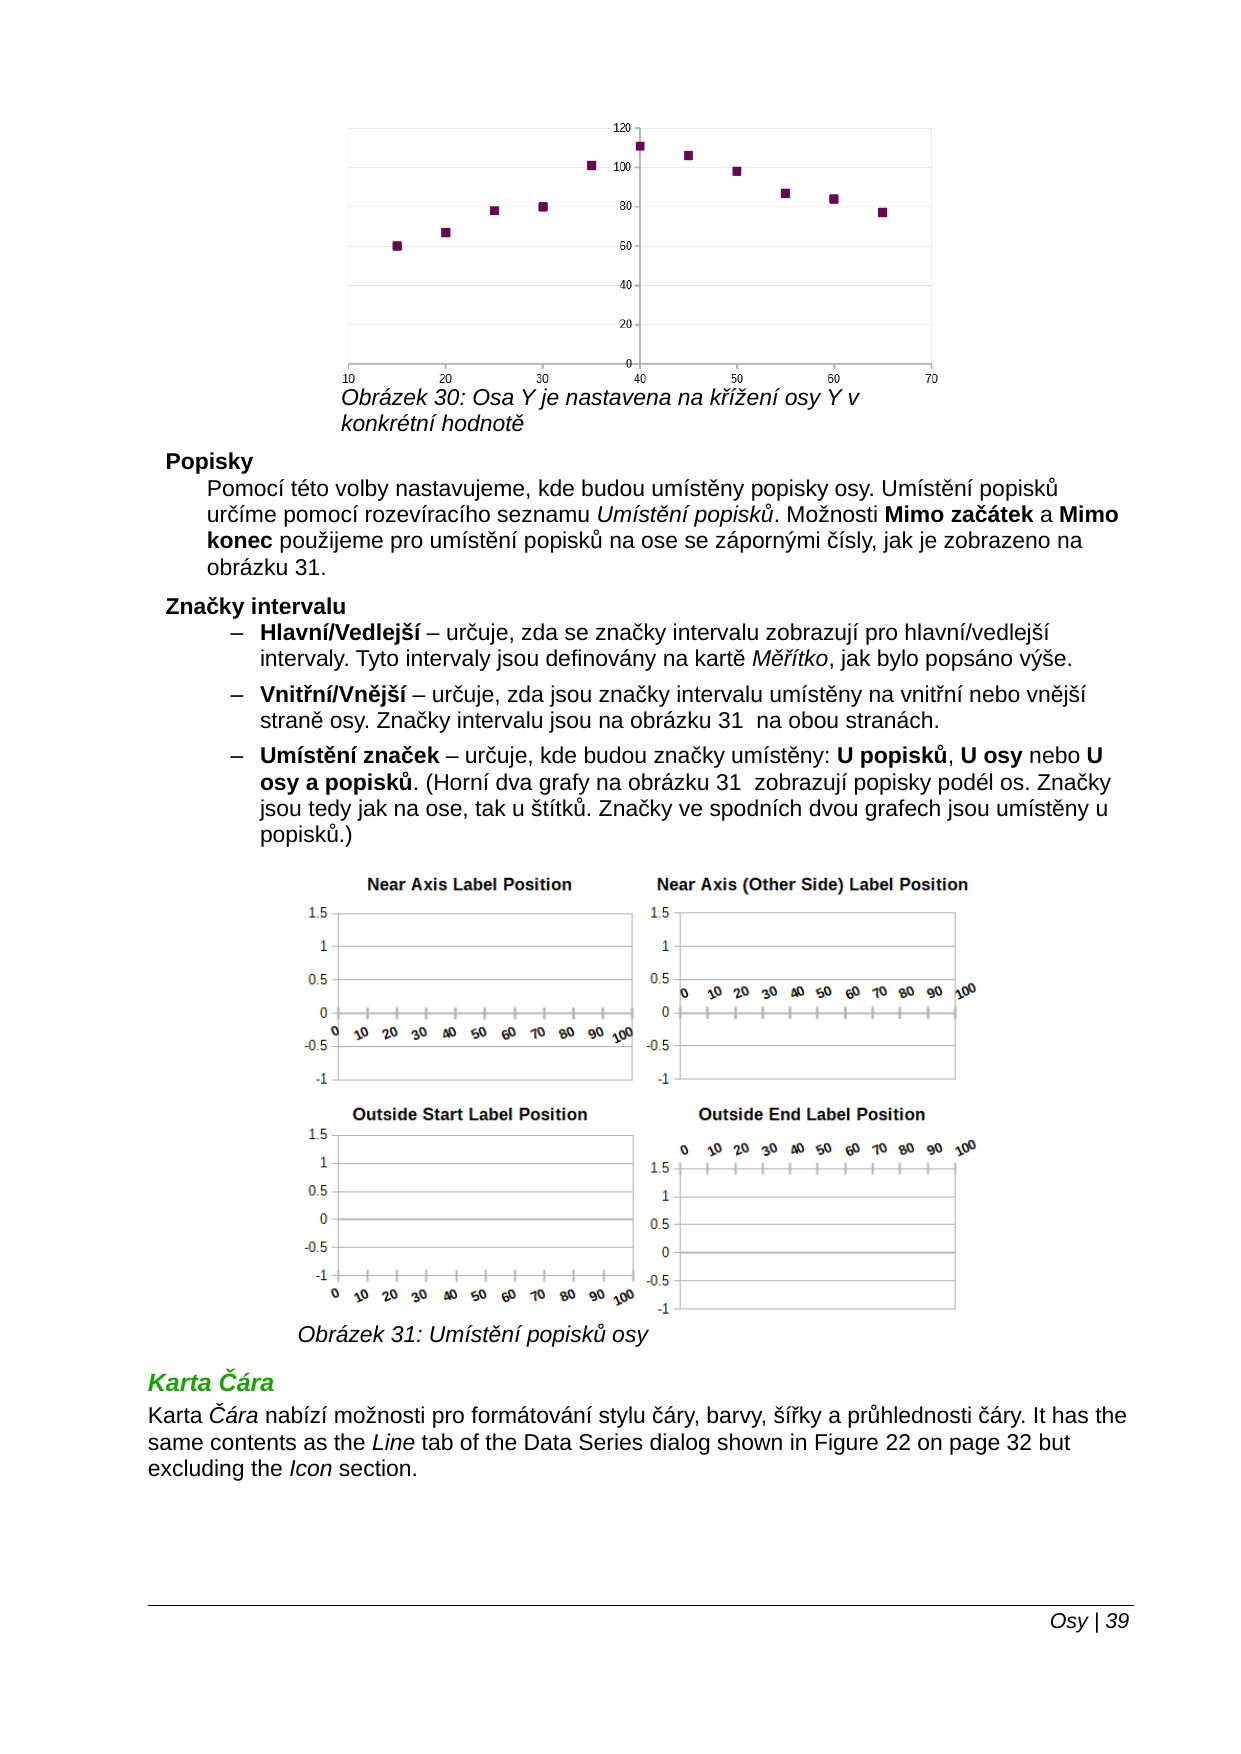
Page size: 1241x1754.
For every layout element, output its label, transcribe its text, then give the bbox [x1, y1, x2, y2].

subtitle Karta Čára [148, 1368, 1134, 1396]
picture [297, 859, 985, 1321]
text Obrázek 30: Osa Y je nastavena na křížení osy Y v konkrétní hodnotě [341, 384, 941, 436]
text Popisky [165, 448, 1134, 475]
list Hlavní/Vedlejší – určuje, zda se značky intervalu zobrazují pro hlavní/vedlejší intervaly. Tyto intervaly jsou definovány na kartě Měřítko, jak bylo popsáno výše. [230, 619, 1134, 672]
text Značky intervalu [165, 593, 1134, 619]
picture [340, 118, 941, 384]
list Vnitřní/Vnější – určuje, zda jsou značky intervalu umístěny na vnitřní nebo vnější straně osy. Značky intervalu jsou na obrázku 31 na obou stranách. [230, 681, 1134, 733]
text Obrázek 31: Umístění popisků osy [297, 1321, 984, 1347]
list Umístění značek – určuje, kde budou značky umístěny: U popisků, U osy nebo U osy a popisků. (Horní dva grafy na obrázku 31 zobrazují popisky podél os. Značky jsou tedy jak na ose, tak u štítků. Značky ve spodních dvou grafech jsou umístěny u popisků.) [230, 742, 1134, 847]
text Pomocí této volby nastavujeme, kde budou umístěny popisky osy. Umístění popisků určíme pomocí rozevíracího seznamu Umístění popisků. Možnosti Mimo začátek a Mimo konec použijeme pro umístění popisků na ose se zápornými čísly, jak je zobrazeno na obrázku 31. [207, 475, 1134, 580]
text Karta Čára nabízí možnosti pro formátování stylu čáry, barvy, šířky a průhlednosti čáry. It has the same contents as the Line tab of the Data Series dialog shown in Figure 22 on page 30 but excluding the Icon section. [148, 1402, 1134, 1481]
